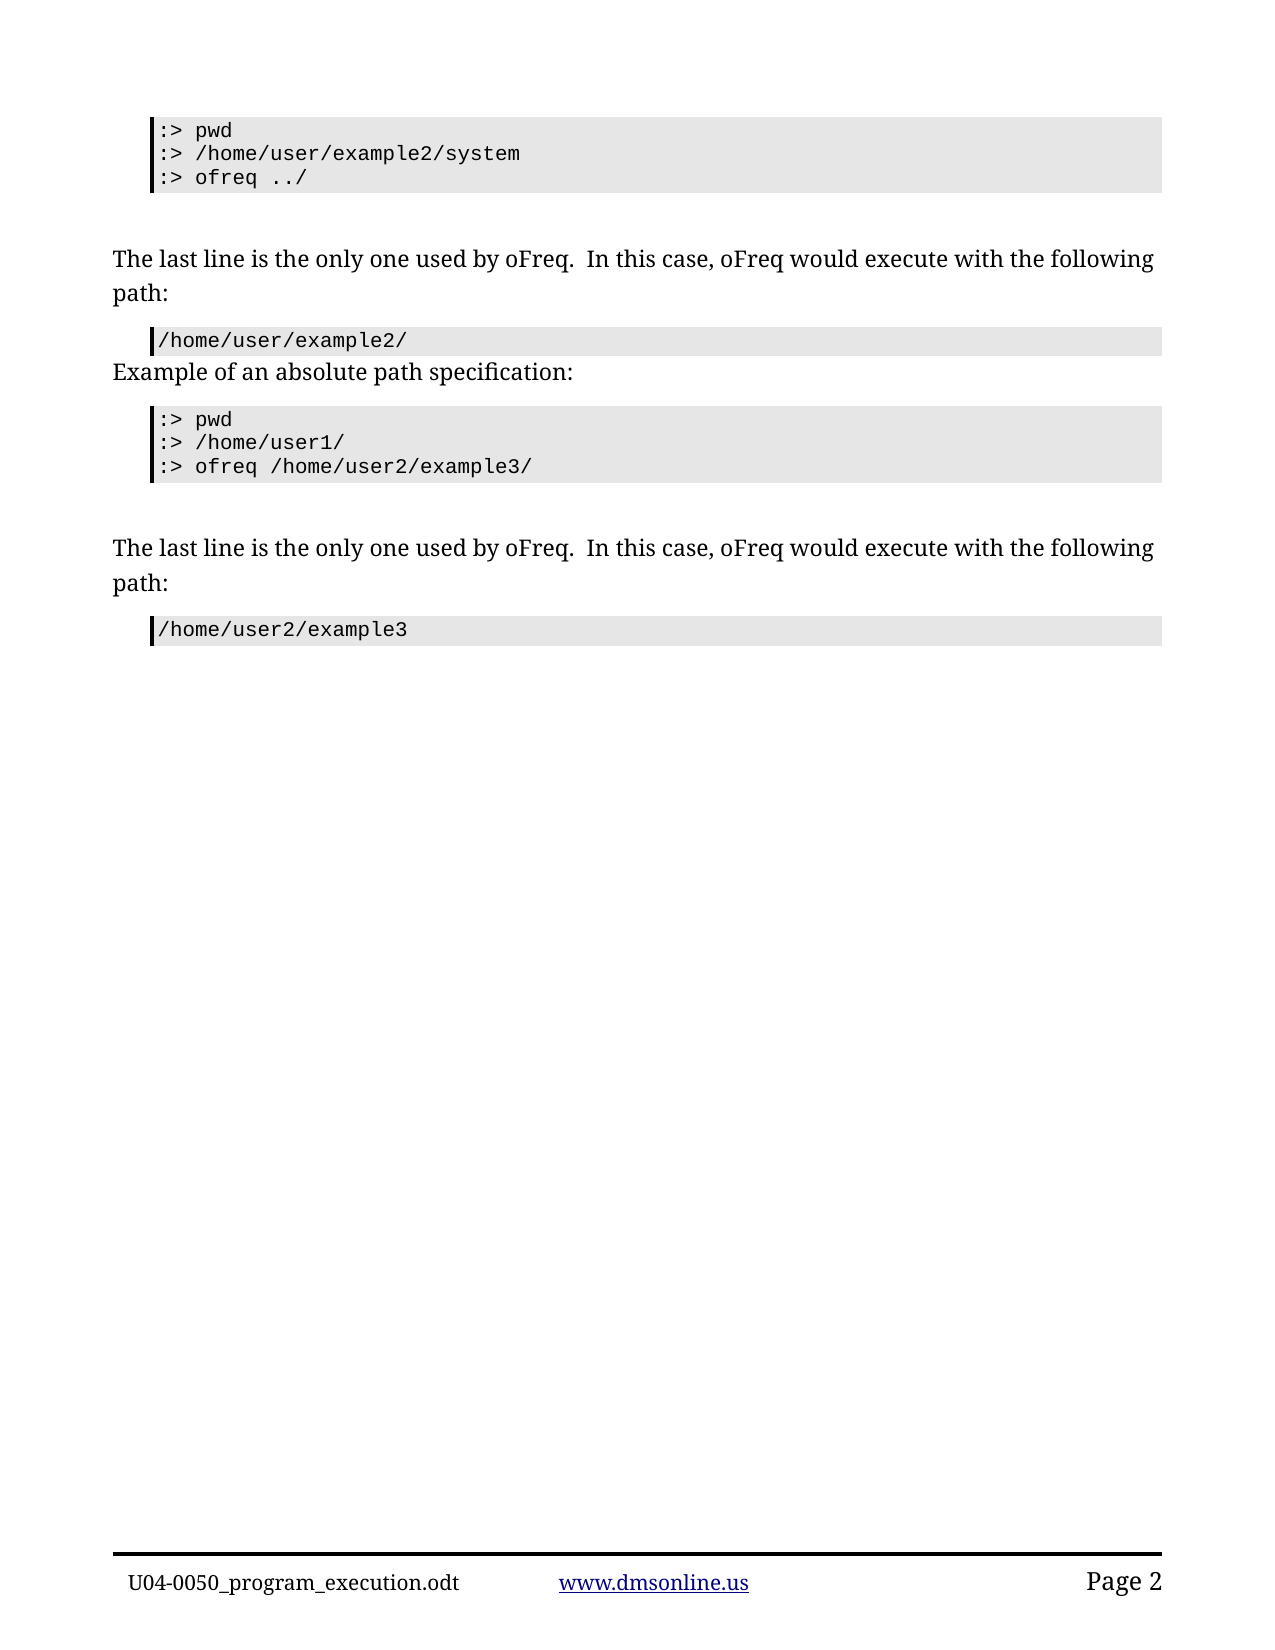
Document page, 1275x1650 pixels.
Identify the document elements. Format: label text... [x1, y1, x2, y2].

text /home/user2/example3 [154, 616, 1162, 646]
text :> /home/user/example2/system [154, 143, 1162, 167]
text Example of an absolute path specification: [112, 356, 1162, 388]
text The last line is the only one used by oFreq. In this case, oFreq would execute with the following path: [112, 243, 1162, 308]
text :> ofreq ../ [154, 167, 1162, 193]
text :> ofreq /home/user2/example3/ [154, 456, 1162, 483]
text /home/user/example2/ [154, 327, 1162, 356]
text The last line is the only one used by oFreq. In this case, oFreq would execute with the following path: [112, 532, 1162, 598]
text :> /home/user1/ [154, 432, 1162, 456]
text :> pwd [154, 406, 1162, 432]
text :> pwd [154, 117, 1162, 143]
